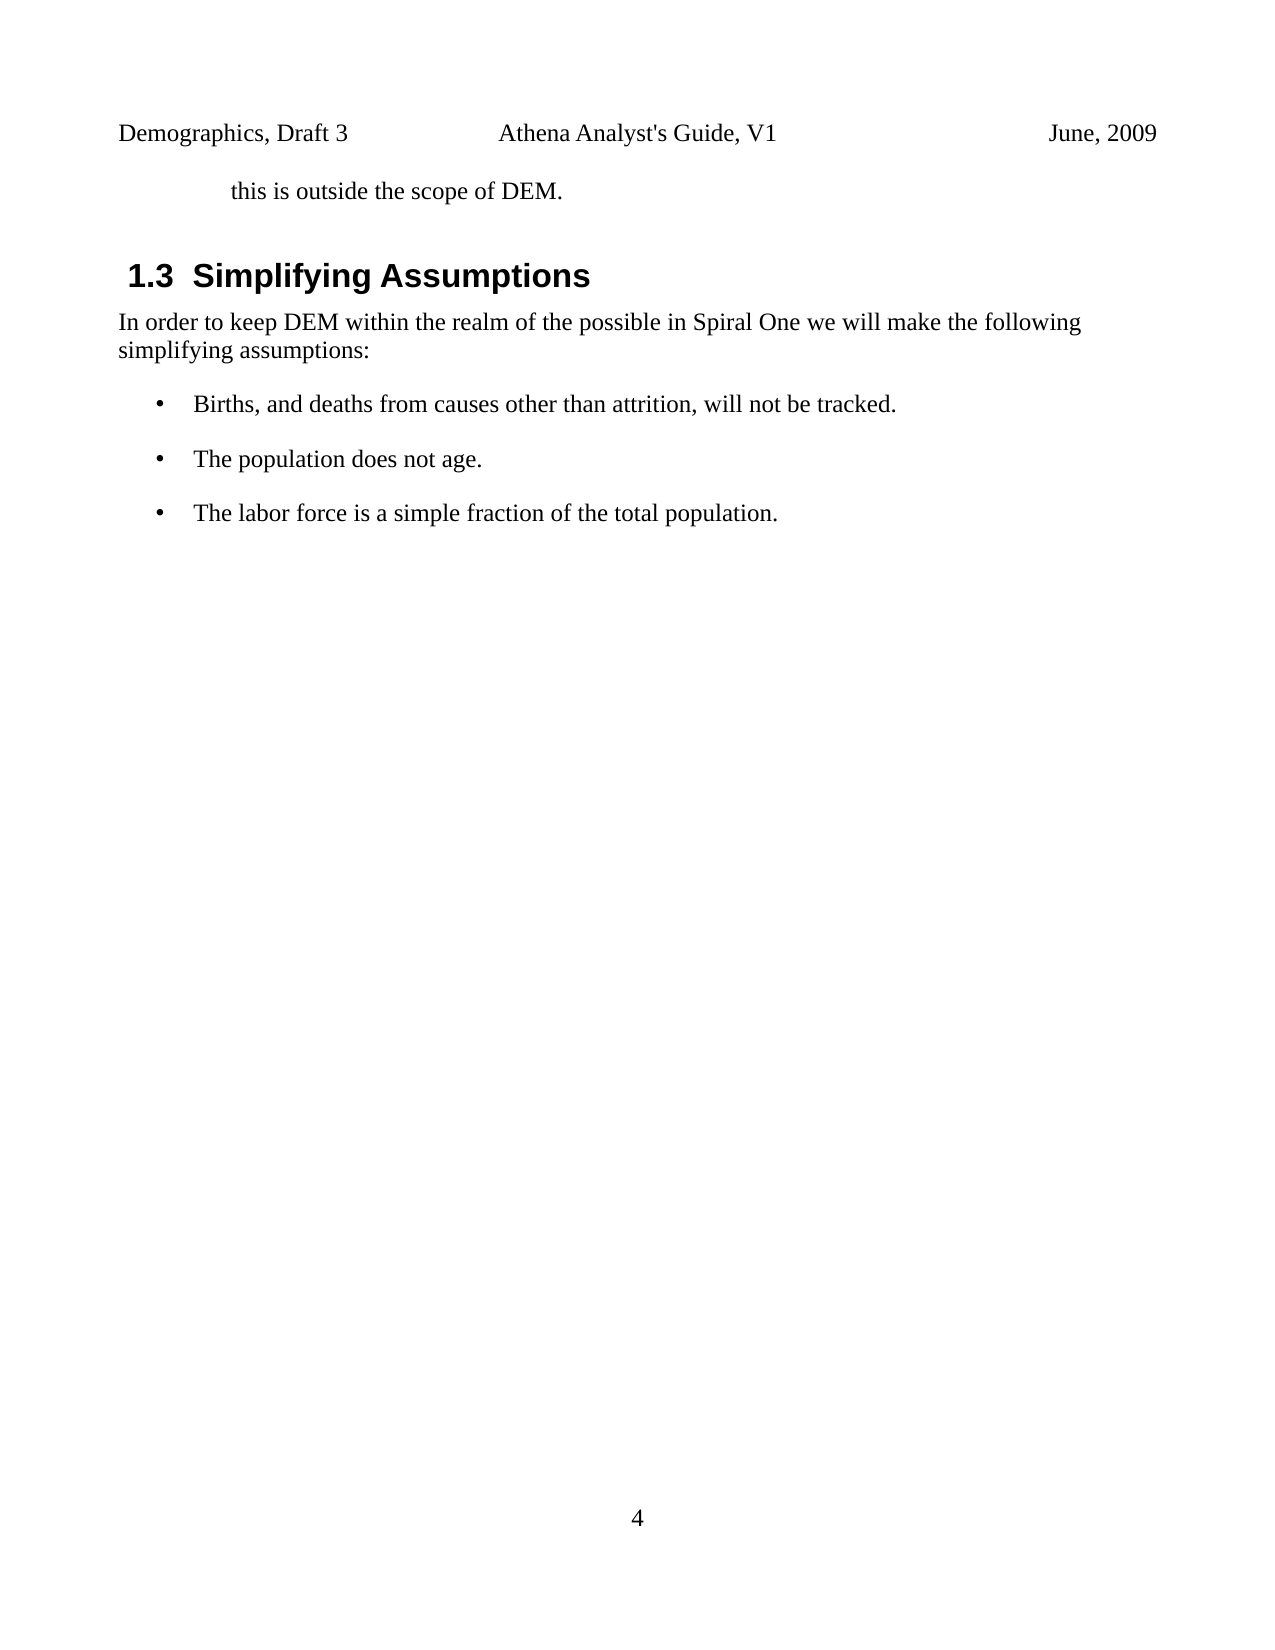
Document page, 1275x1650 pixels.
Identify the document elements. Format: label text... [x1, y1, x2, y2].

list Births, and deaths from causes other than attrition, will not be tracked. [156, 389, 1157, 418]
text In order to keep DEM within the realm of the possible in Spiral One we will make the following simplifying assumptions: [118, 307, 1157, 364]
list this is outside the scope of DEM. [193, 176, 1157, 205]
subtitle Simplifying Assumptions [118, 256, 1157, 294]
list The labor force is a simple fraction of the total population. [156, 498, 1157, 527]
list The population does not age. [156, 444, 1157, 473]
